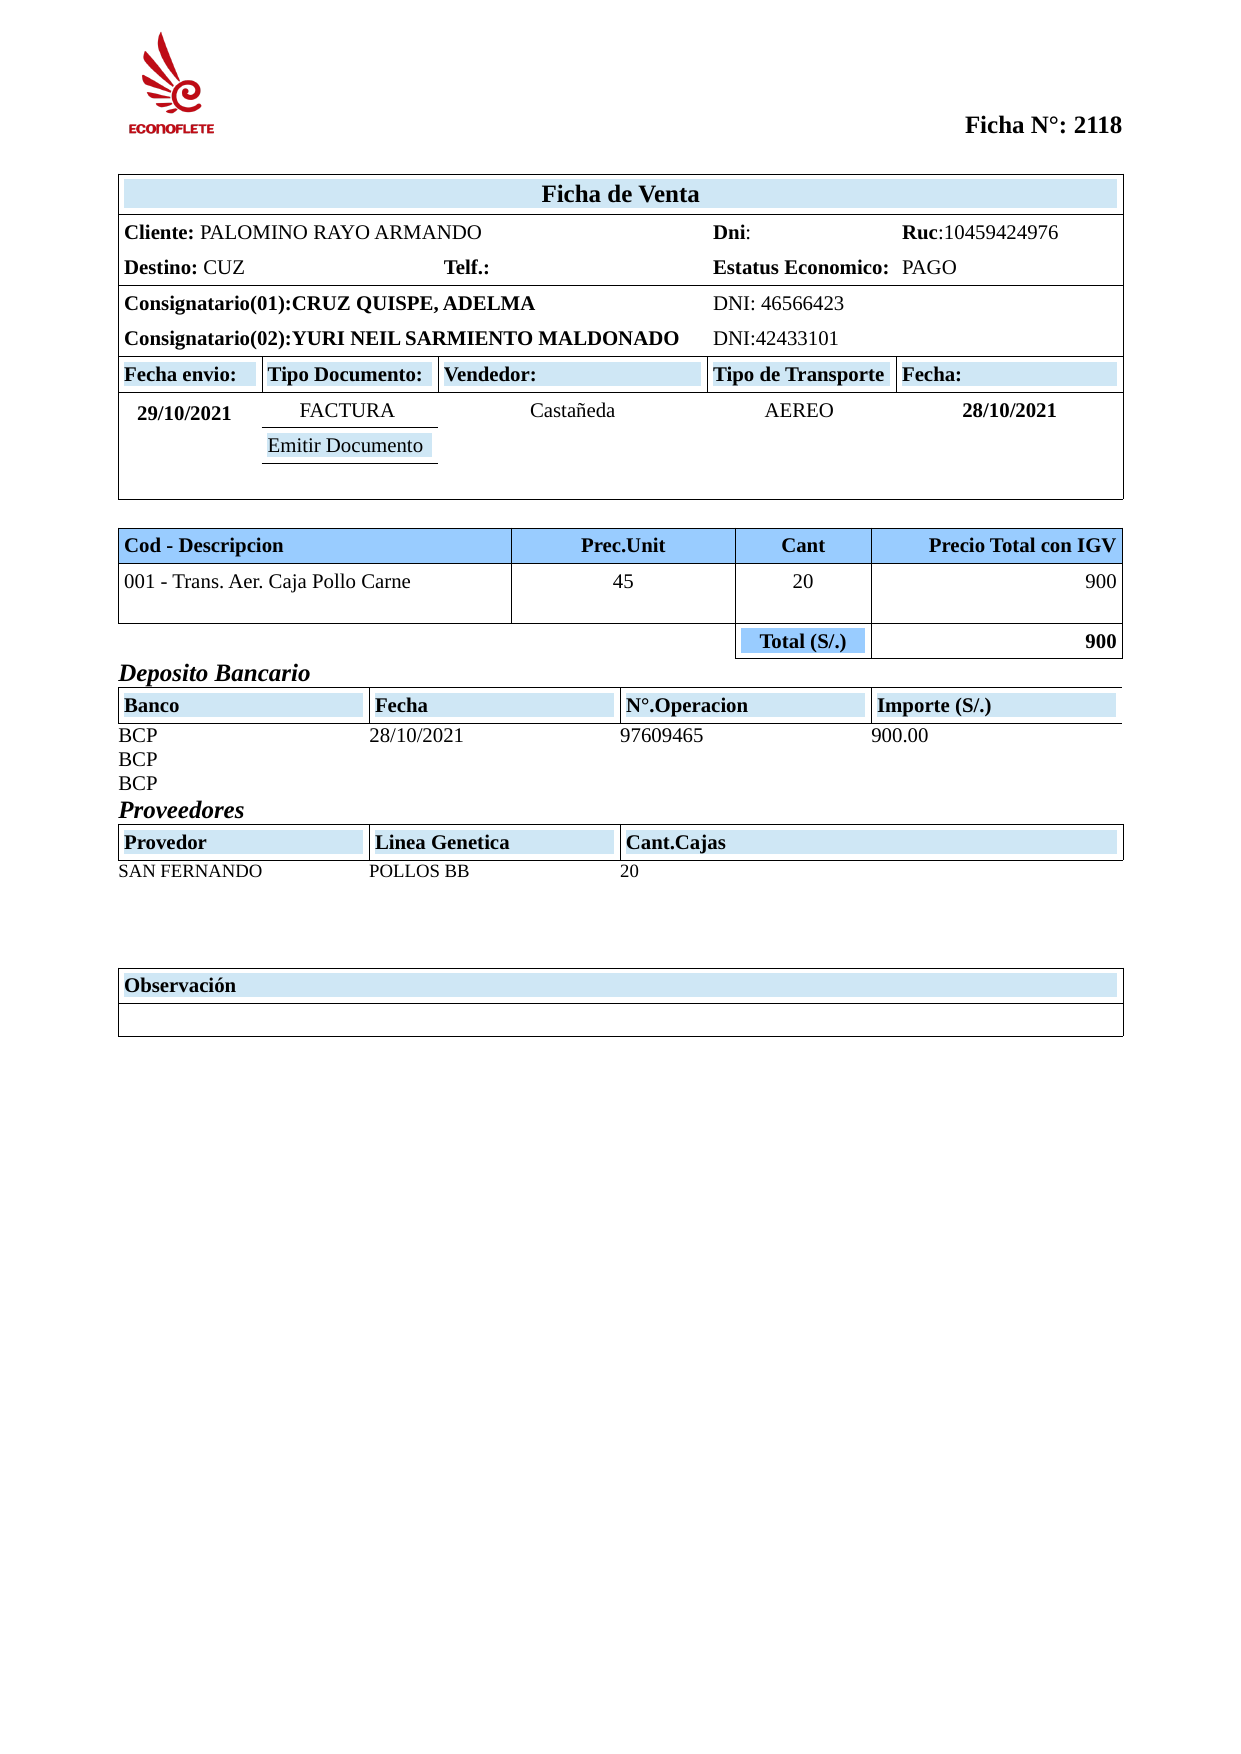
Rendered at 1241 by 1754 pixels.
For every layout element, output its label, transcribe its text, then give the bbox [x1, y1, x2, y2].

table_cell [620, 903, 1123, 924]
table_cell Dni: [707, 215, 896, 249]
table_cell Telf.: [438, 249, 707, 285]
table_cell BCP [118, 771, 369, 795]
table_cell [871, 771, 1122, 795]
table_cell Estatus Economico: [707, 249, 896, 285]
table_header Fecha [370, 688, 620, 723]
table_cell 20 [736, 564, 871, 623]
table_cell [119, 1004, 1123, 1036]
table_header Observación [119, 969, 1123, 1003]
table_cell [620, 924, 1123, 946]
table_cell 45 [512, 564, 735, 623]
table_cell [118, 881, 369, 903]
table_cell [620, 771, 871, 795]
table_cell 28/10/2021 [896, 393, 1123, 498]
table_cell Destino: CUZ [119, 249, 438, 285]
table_cell Tipo Documento: [263, 357, 438, 392]
table_cell [369, 747, 620, 771]
table_cell BCP [118, 747, 369, 771]
table_cell PAGO [896, 249, 1123, 285]
table_cell Emitir Documento [262, 428, 438, 463]
table_cell Consignatario(01):CRUZ QUISPE, ADELMA [119, 286, 707, 321]
table_cell Total (S/.) [736, 624, 871, 658]
table_header Ficha de Venta [119, 175, 1123, 214]
table_cell 29/10/2021 [119, 393, 262, 498]
table_header Banco [119, 688, 369, 723]
table_cell POLLOS BB [369, 861, 620, 881]
table_cell FACTURA [262, 393, 438, 427]
text Deposito Bancario [118, 658, 1122, 687]
table_cell 28/10/2021 [369, 724, 620, 747]
table_cell 900.00 [871, 724, 1122, 747]
table_cell [369, 924, 620, 946]
table_cell DNI:42433101 [707, 321, 1123, 356]
table_header Prec.Unit [512, 529, 735, 563]
table_cell [369, 771, 620, 795]
table_header Cant.Cajas [621, 825, 1123, 859]
table_cell [369, 946, 620, 967]
table_cell Cliente: PALOMINO RAYO ARMANDO [119, 215, 707, 249]
table_cell Fecha envio: [119, 357, 262, 392]
table_cell [118, 946, 369, 967]
table_cell [369, 903, 620, 924]
table_header Linea Genetica [370, 825, 620, 859]
table_cell 900 [872, 564, 1122, 623]
table_cell [620, 946, 1123, 967]
table_cell 97609465 [620, 724, 871, 747]
table_cell Castañeda [438, 393, 707, 498]
text Proveedores [118, 795, 1122, 824]
table_cell 20 [620, 861, 1123, 881]
table_cell SAN FERNANDO [118, 861, 369, 881]
table_cell Tipo de Transporte [708, 357, 896, 392]
table_cell [118, 903, 369, 924]
table_cell [118, 924, 369, 946]
table_cell Fecha: [897, 357, 1123, 392]
table_cell BCP [118, 724, 369, 747]
table_header Importe (S/.) [872, 688, 1122, 723]
picture [118, 31, 225, 134]
table_cell Vendedor: [439, 357, 707, 392]
table_cell [369, 881, 620, 903]
table_cell [620, 747, 871, 771]
table_header Cant [736, 529, 871, 563]
table_cell DNI: 46566423 [707, 286, 1123, 321]
table_cell 001 - Trans. Aer. Caja Pollo Carne [119, 564, 511, 623]
table_cell Consignatario(02):YURI NEIL SARMIENTO MALDONADO [119, 321, 707, 356]
table_cell [262, 464, 438, 498]
table_cell [871, 747, 1122, 771]
table_cell 900 [872, 624, 1122, 658]
table_header Provedor [119, 825, 369, 859]
table_cell [118, 624, 511, 658]
table_cell AEREO [707, 393, 896, 498]
table_header N°.Operacion [621, 688, 871, 723]
table_header Precio Total con IGV [872, 529, 1122, 563]
table_cell Ruc:10459424976 [896, 215, 1123, 249]
table_cell [511, 624, 735, 658]
table_header Cod - Descripcion [119, 529, 511, 563]
table_cell [620, 881, 1123, 903]
